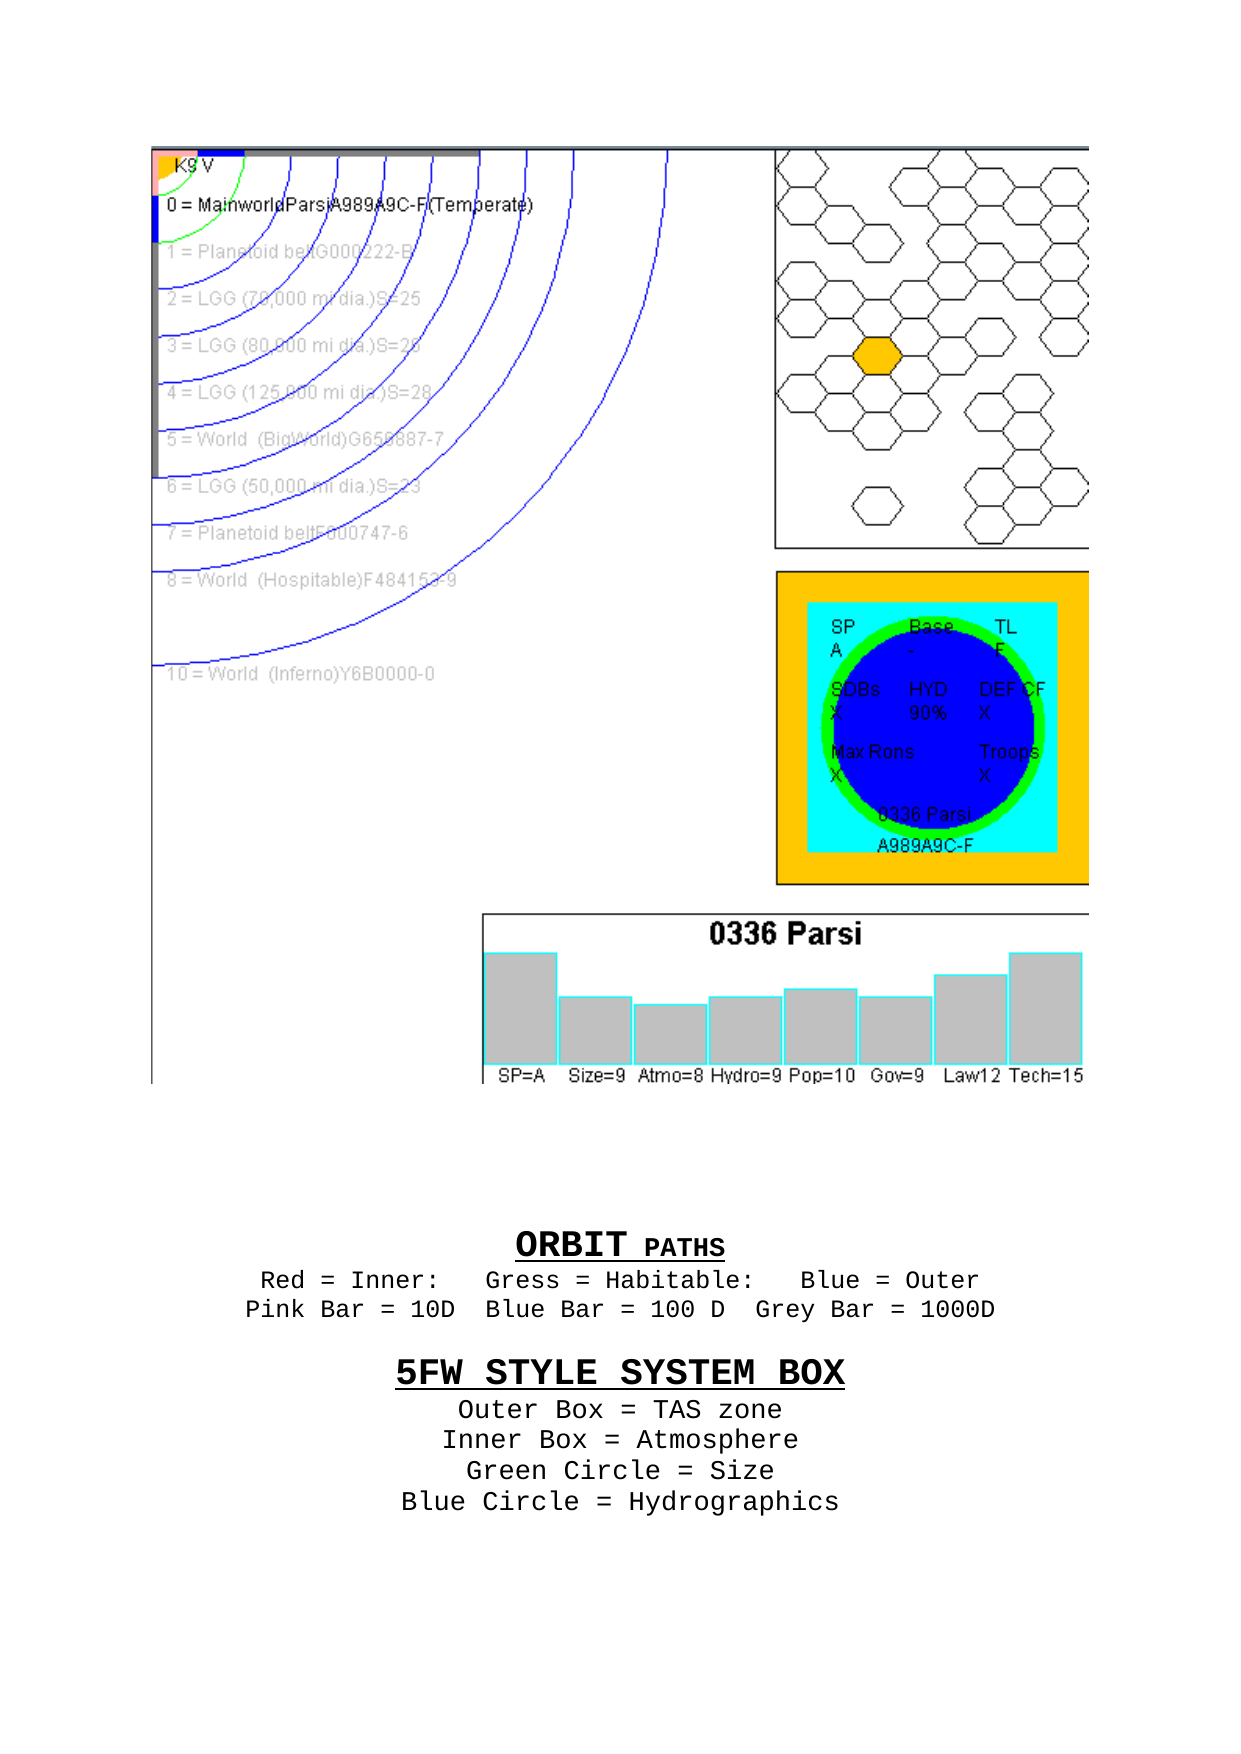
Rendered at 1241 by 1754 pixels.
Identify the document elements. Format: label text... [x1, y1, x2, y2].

text Outer Box = TAS zone [118, 1396, 1122, 1426]
text Green Circle = Size [118, 1457, 1122, 1488]
text 5FW STYLE SYSTEM BOX [118, 1353, 1122, 1396]
text Inner Box = Atmosphere [118, 1426, 1122, 1457]
picture [151, 146, 1089, 1084]
text Blue Circle = Hydrographics [118, 1488, 1122, 1518]
text Red = Inner: Gress = Habitable: Blue = Outer [118, 1268, 1122, 1296]
text Pink Bar = 10D Blue Bar = 100 D Grey Bar = 1000D [118, 1296, 1122, 1325]
text ORBIT PATHS [118, 1226, 1122, 1268]
